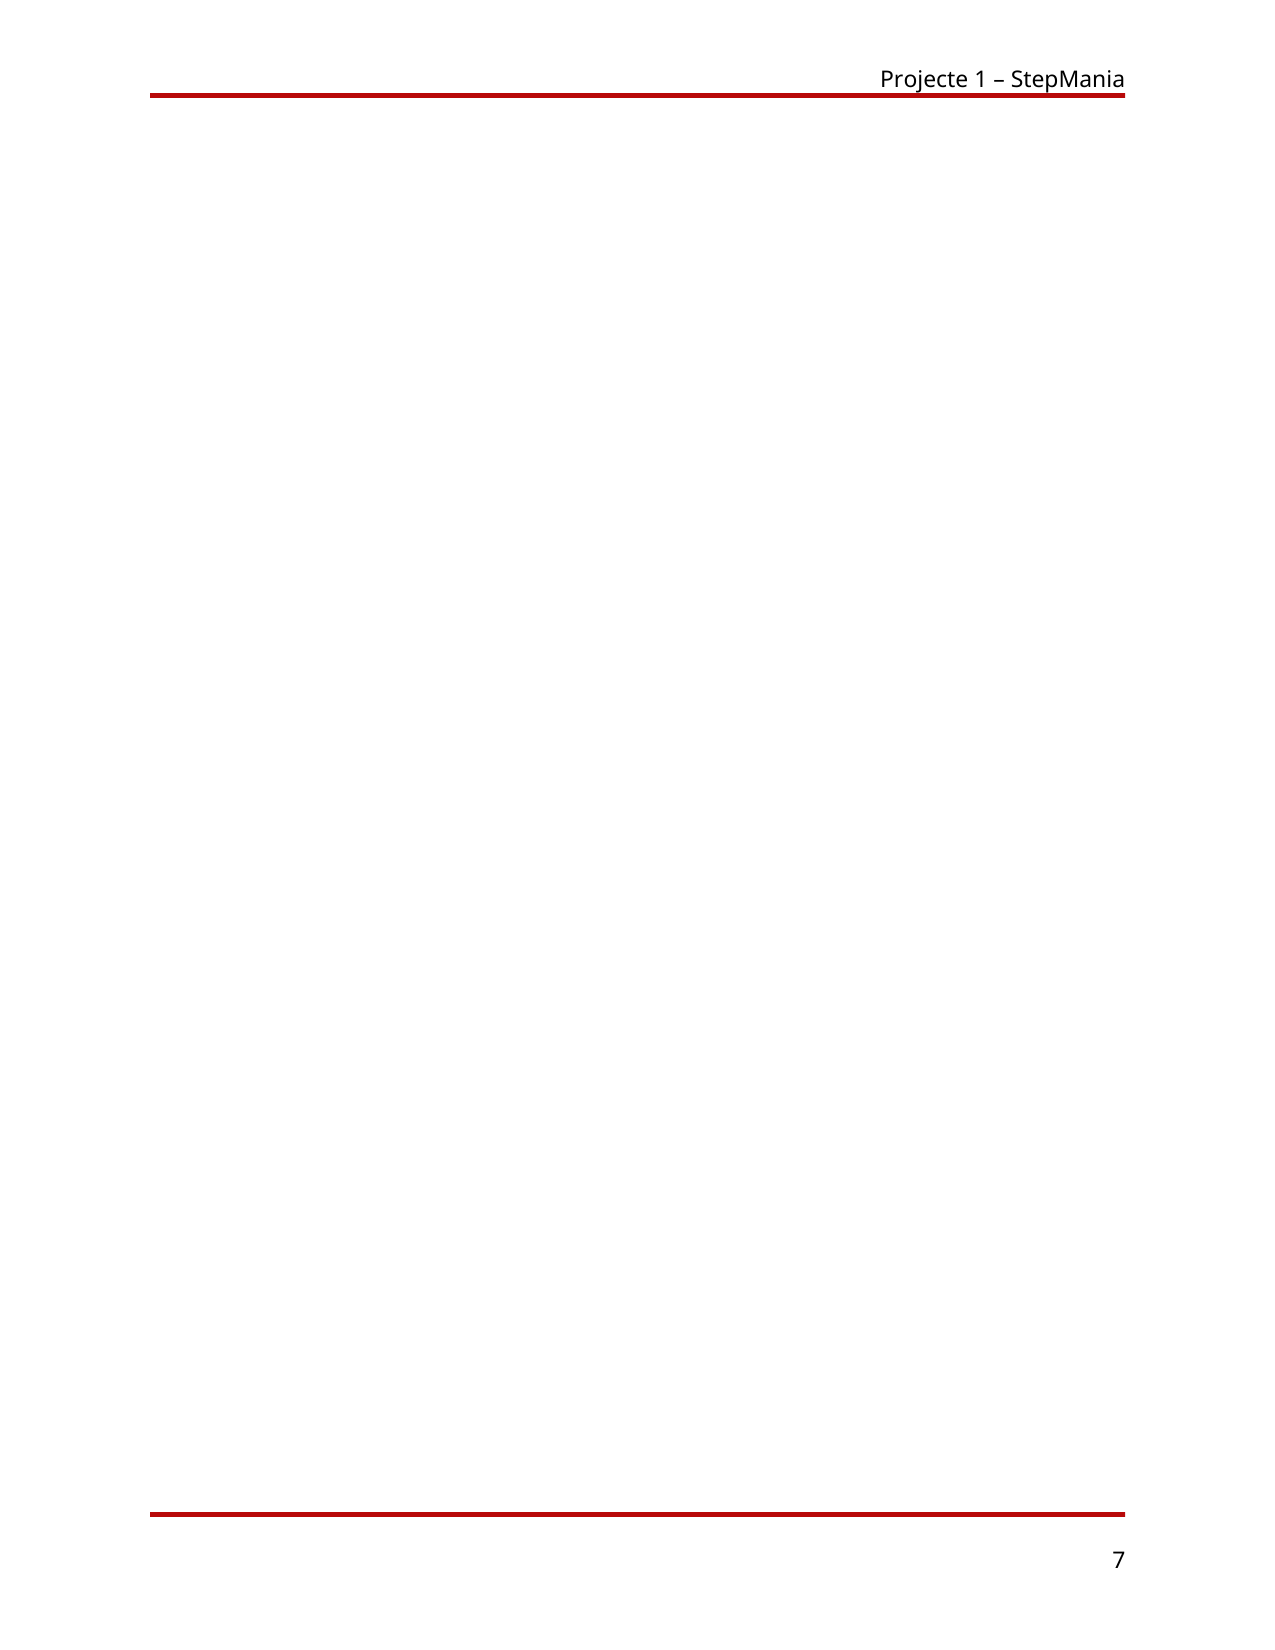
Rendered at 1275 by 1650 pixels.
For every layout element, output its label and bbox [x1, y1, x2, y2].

picture [150, 1512, 1125, 1517]
picture [150, 93, 1125, 98]
